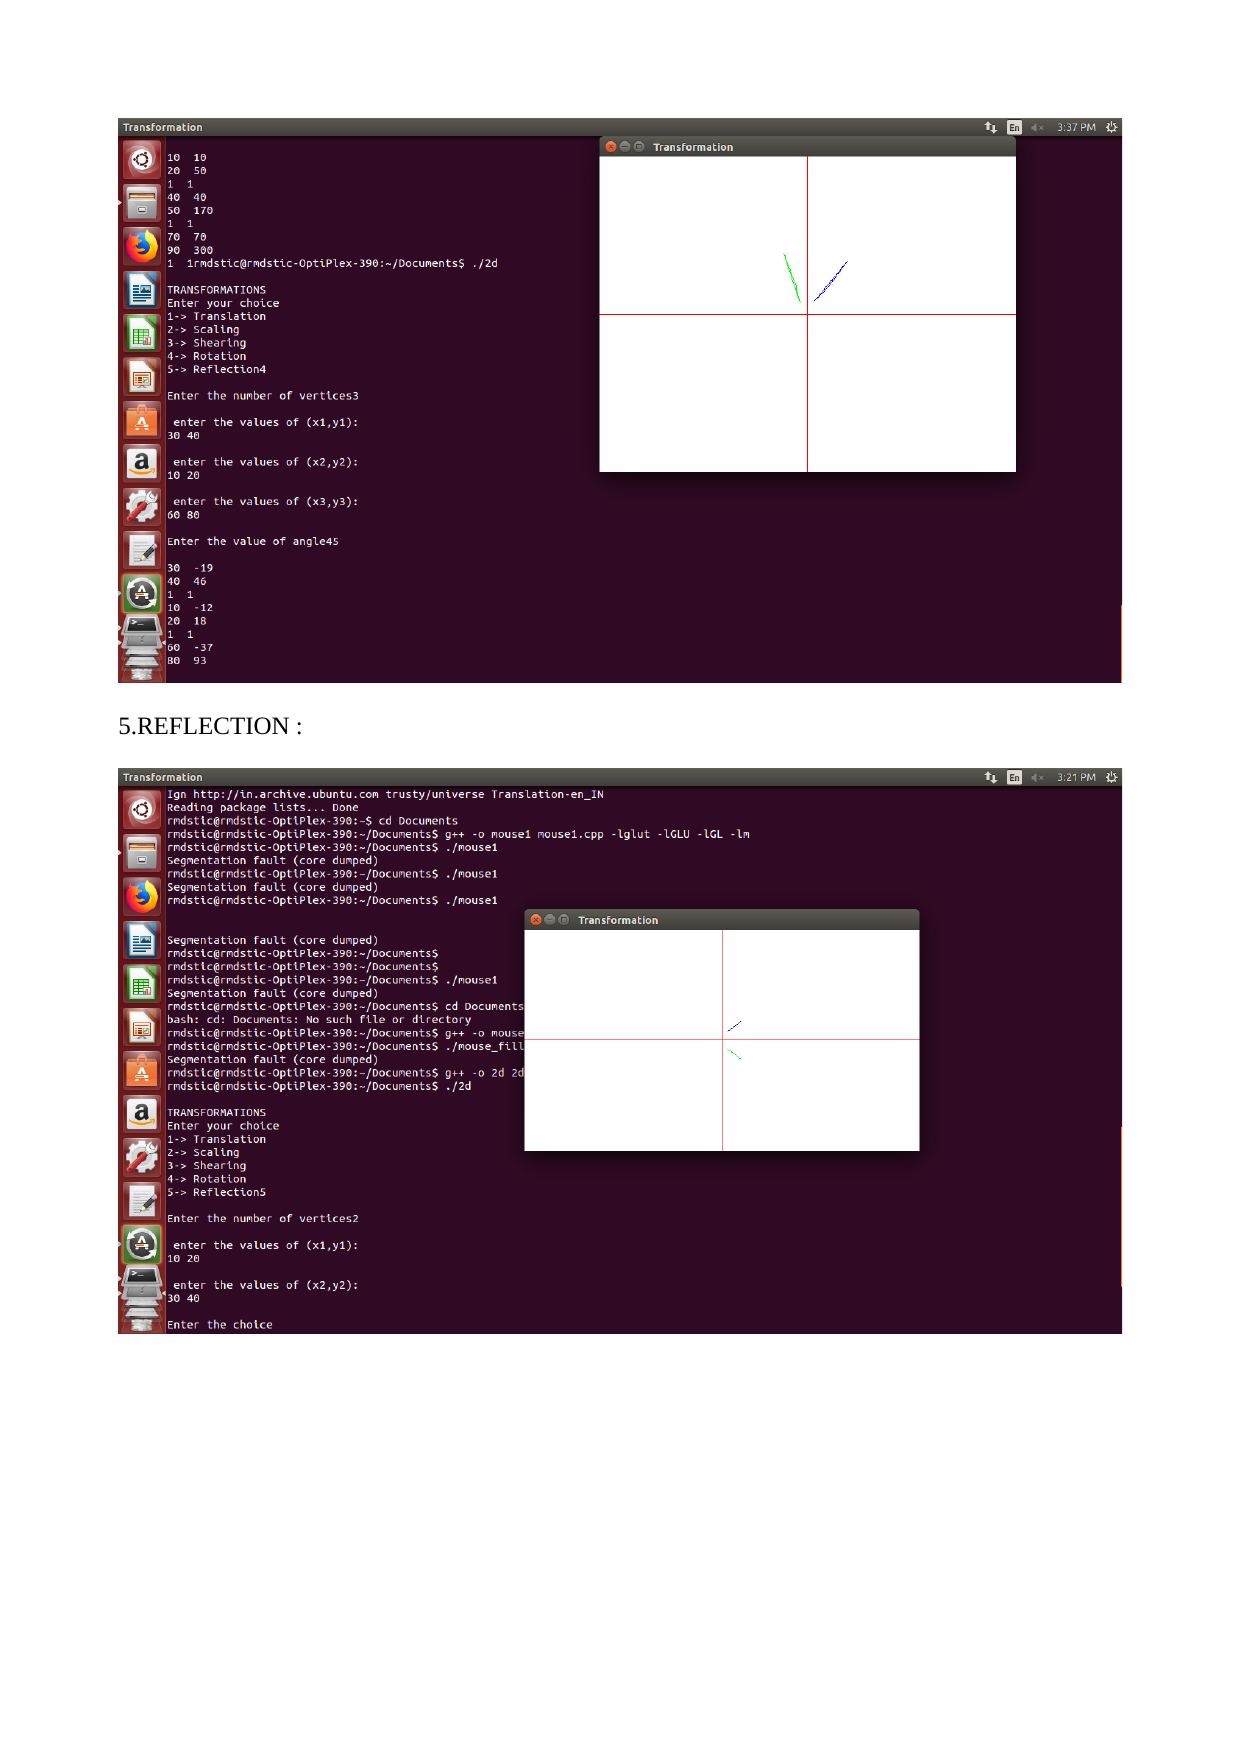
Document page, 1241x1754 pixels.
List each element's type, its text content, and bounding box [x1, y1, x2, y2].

picture [118, 118, 1123, 683]
text 5.REFLECTION : [118, 711, 1122, 740]
picture [118, 768, 1123, 1334]
